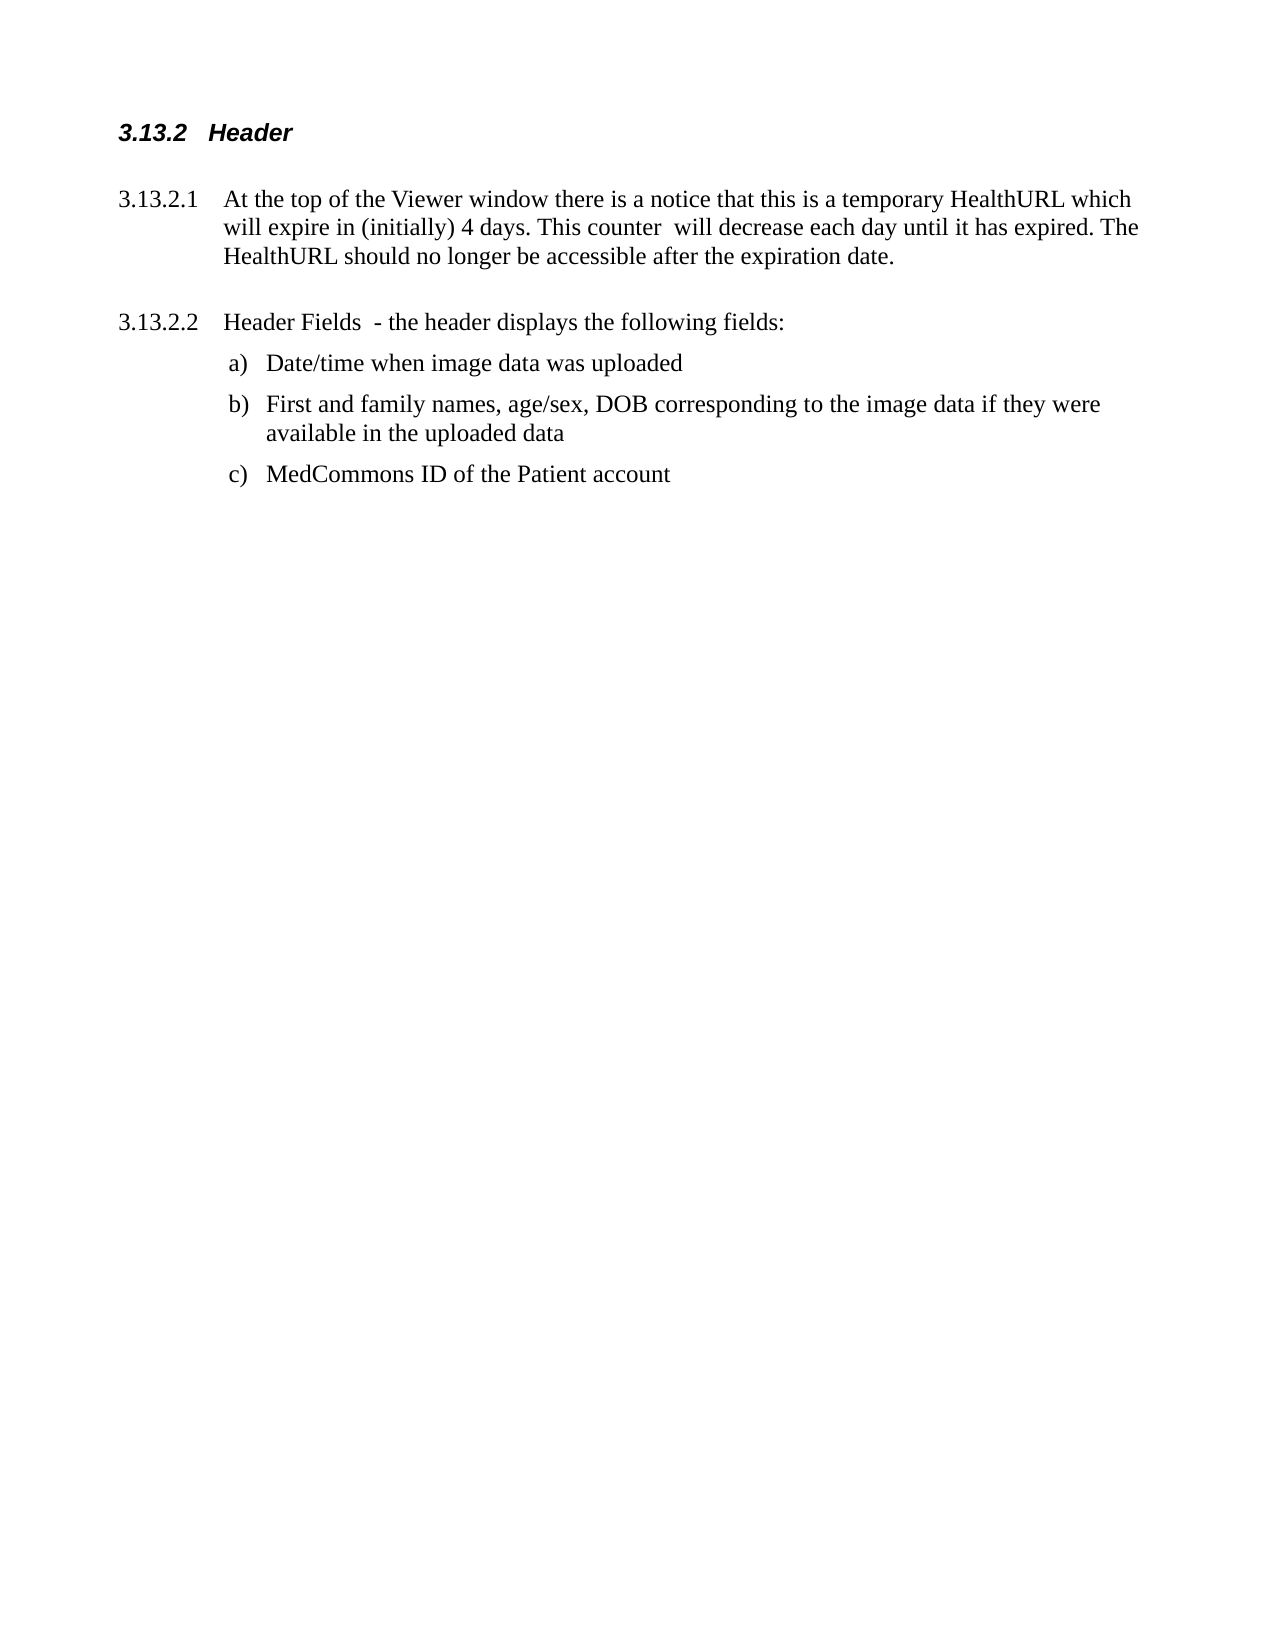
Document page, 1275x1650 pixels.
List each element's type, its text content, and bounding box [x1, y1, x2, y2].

subtitle Header [118, 118, 1157, 147]
subtitle Header Fields - the header displays the following fields: [118, 307, 1157, 336]
list Date/time when image data was uploaded [228, 348, 1157, 377]
list First and family names, age/sex, DOB corresponding to the image data if they were available in the uploaded data [228, 389, 1157, 447]
list MedCommons ID of the Patient account [228, 459, 1157, 488]
subtitle At the top of the Viewer window there is a notice that this is a temporary HealthURL which will expire in (initially) 4 days. This counter will decrease each day until it has expired. The HealthURL should no longer be accessible after the expiration date. [118, 184, 1157, 270]
